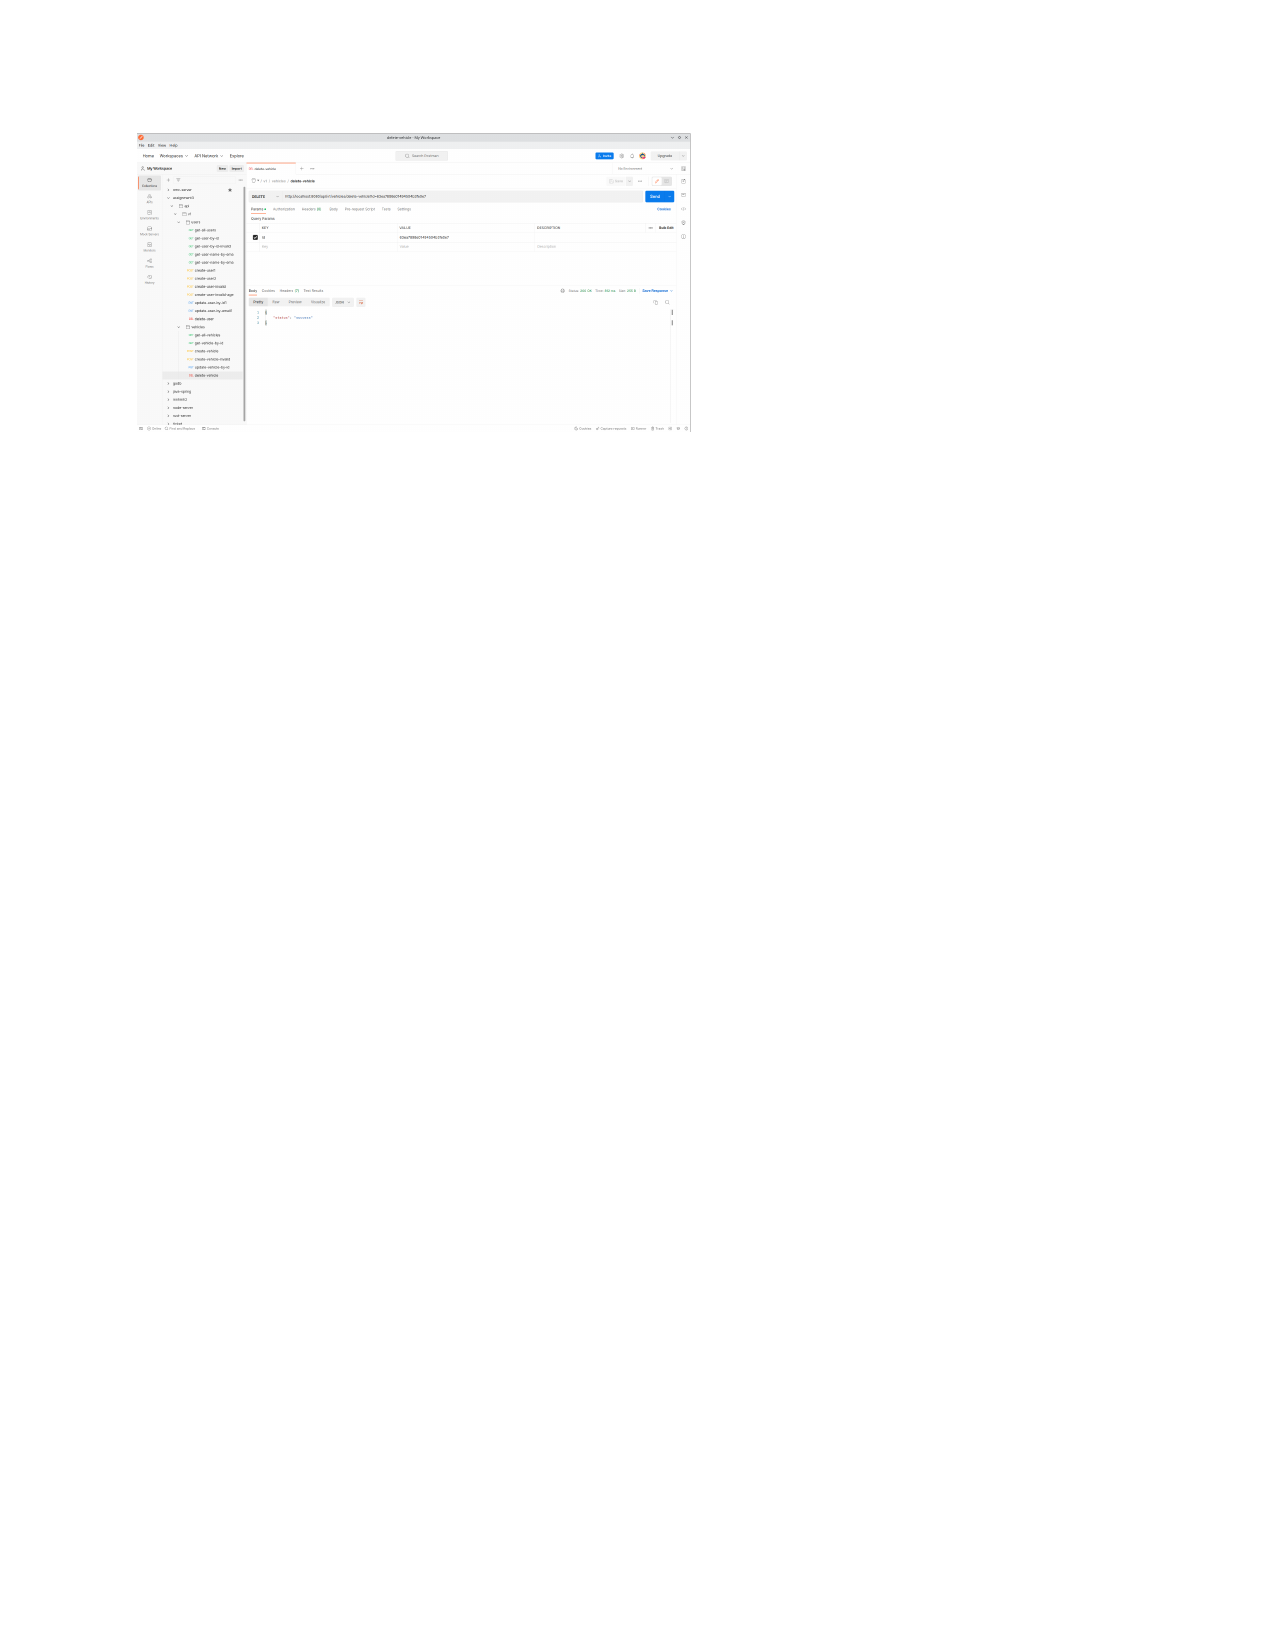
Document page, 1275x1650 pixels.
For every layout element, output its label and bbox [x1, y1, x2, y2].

picture [118, 118, 709, 454]
